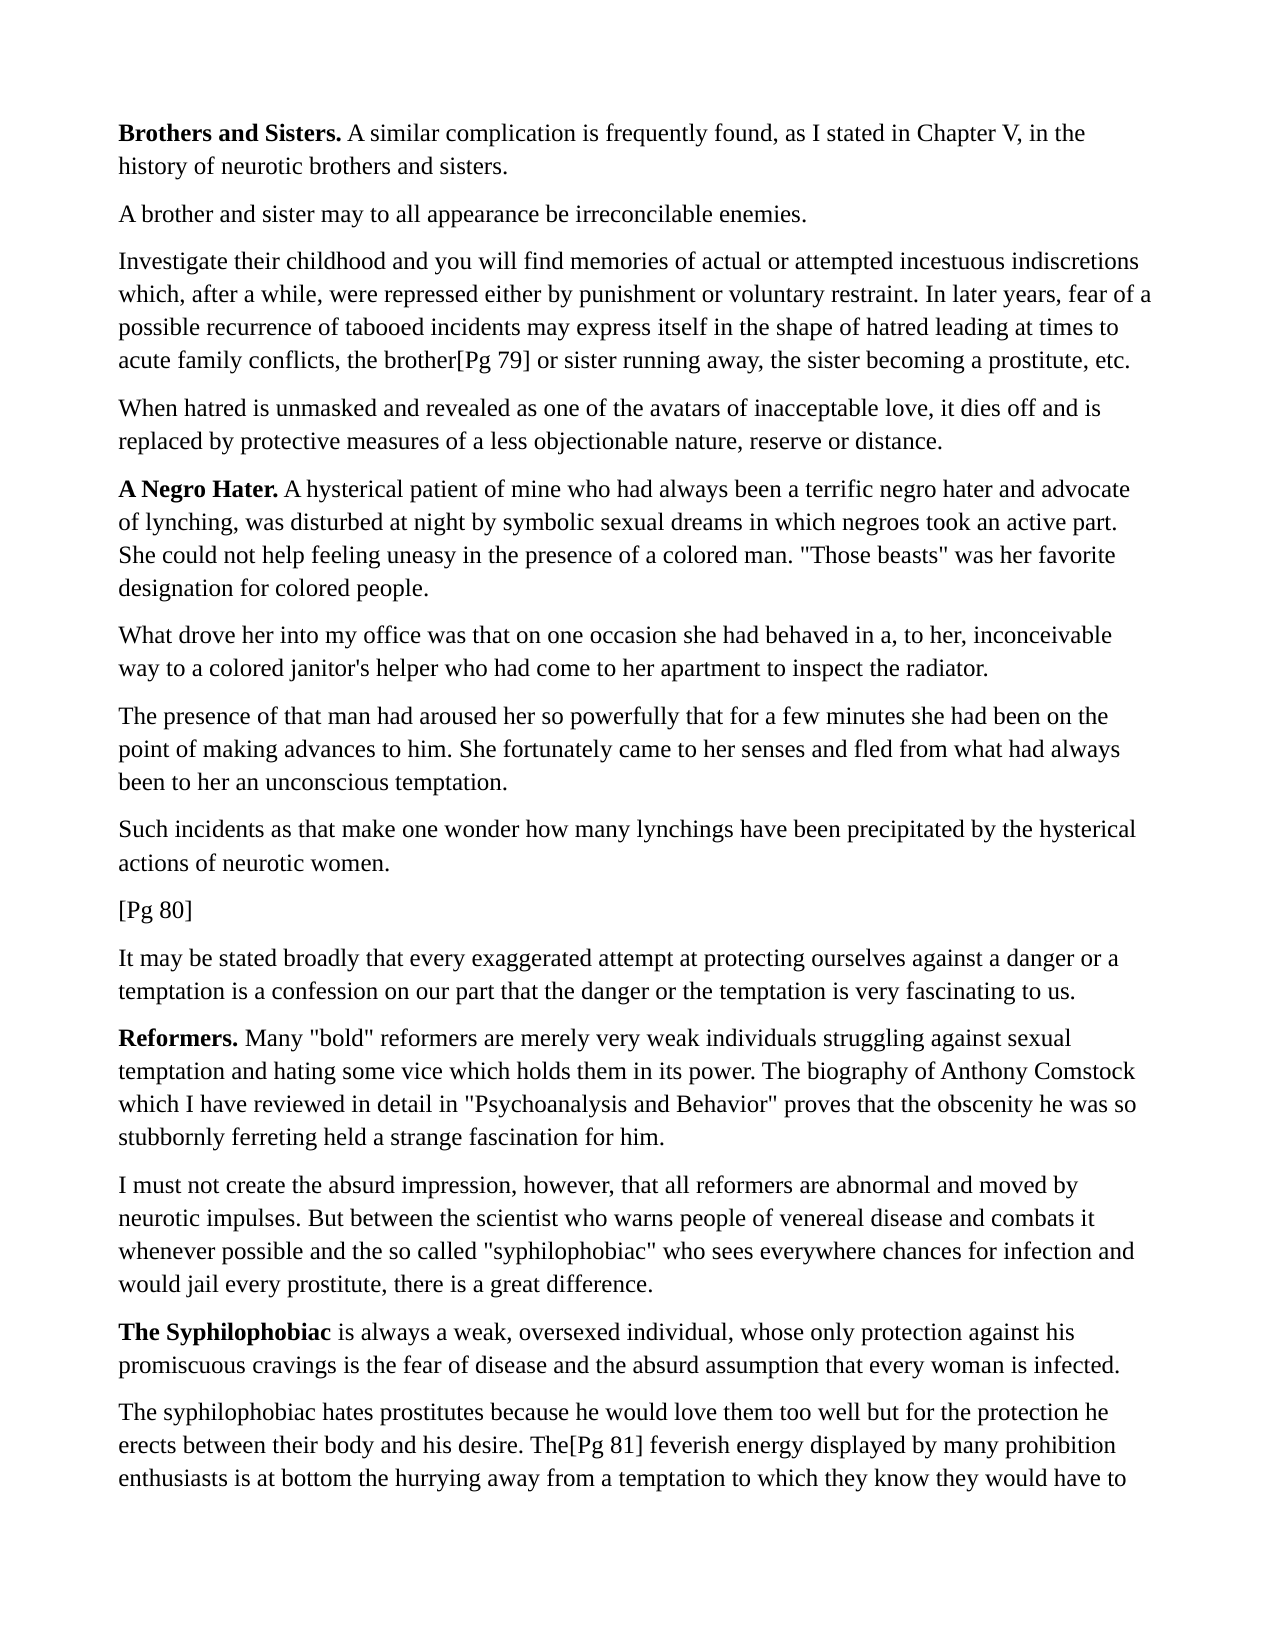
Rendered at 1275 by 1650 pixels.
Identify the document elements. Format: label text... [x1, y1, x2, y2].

text It may be stated broadly that every exaggerated attempt at protecting ourselves against a danger or a temptation is a confession on our part that the danger or the temptation is very fascinating to us. [118, 943, 1157, 1004]
text A brother and sister may to all appearance be irreconcilable enemies. [118, 199, 1157, 227]
text What drove her into my office was that on one occasion she had behaved in a, to her, inconceivable way to a colored janitor's helper who had come to her apartment to inspect the radiator. [118, 620, 1157, 682]
text Brothers and Sisters. A similar complication is frequently found, as I stated in Chapter V, in the history of neurotic brothers and sisters. [118, 118, 1157, 180]
text I must not create the absurd impression, however, that all reformers are abnormal and moved by neurotic impulses. But between the scientist who warns people of venereal disease and combats it whenever possible and the so called "syphilophobiac" who sees everywhere chances for infection and would jail every prostitute, there is a great difference. [118, 1170, 1157, 1298]
text [Pg 80] [118, 895, 1157, 924]
text The Syphilophobiac is always a weak, oversexed individual, whose only protection against his promiscuous cravings is the fear of disease and the absurd assumption that every woman is infected. [118, 1317, 1157, 1378]
text Reformers. Many "bold" reformers are merely very weak individuals struggling against sexual temptation and hating some vice which holds them in its power. The biography of Anthony Comstock which I have reviewed in detail in "Psychoanalysis and Behavior" proves that the obscenity he was so stubbornly ferreting held a strange fascination for him. [118, 1023, 1157, 1151]
text When hatred is unmasked and revealed as one of the avatars of inacceptable love, it dies off and is replaced by protective measures of a less objectionable nature, reserve or distance. [118, 393, 1157, 455]
text Such incidents as that make one wonder how many lynchings have been precipitated by the hysterical actions of neurotic women. [118, 814, 1157, 876]
text The syphilophobiac hates prostitutes because he would love them too well but for the protection he erects between their body and his desire. The[Pg 81] feverish energy displayed by many prohibition enthusiasts is at bottom the hurrying away from a temptation to which they know they would have to [118, 1397, 1157, 1492]
text The presence of that man had aroused her so powerfully that for a few minutes she had been on the point of making advances to him. She fortunately came to her senses and fled from what had always been to her an unconscious temptation. [118, 701, 1157, 796]
text Investigate their childhood and you will find memories of actual or attempted incestuous indiscretions which, after a while, were repressed either by punishment or voluntary restraint. In later years, fear of a possible recurrence of tabooed incidents may express itself in the shape of hatred leading at times to acute family conflicts, the brother[Pg 79] or sister running away, the sister becoming a prostitute, etc. [118, 246, 1157, 374]
text A Negro Hater. A hysterical patient of mine who had always been a terrific negro hater and advocate of lynching, was disturbed at night by symbolic sexual dreams in which negroes took an active part. She could not help feeling uneasy in the presence of a colored man. "Those beasts" was her favorite designation for colored people. [118, 474, 1157, 601]
